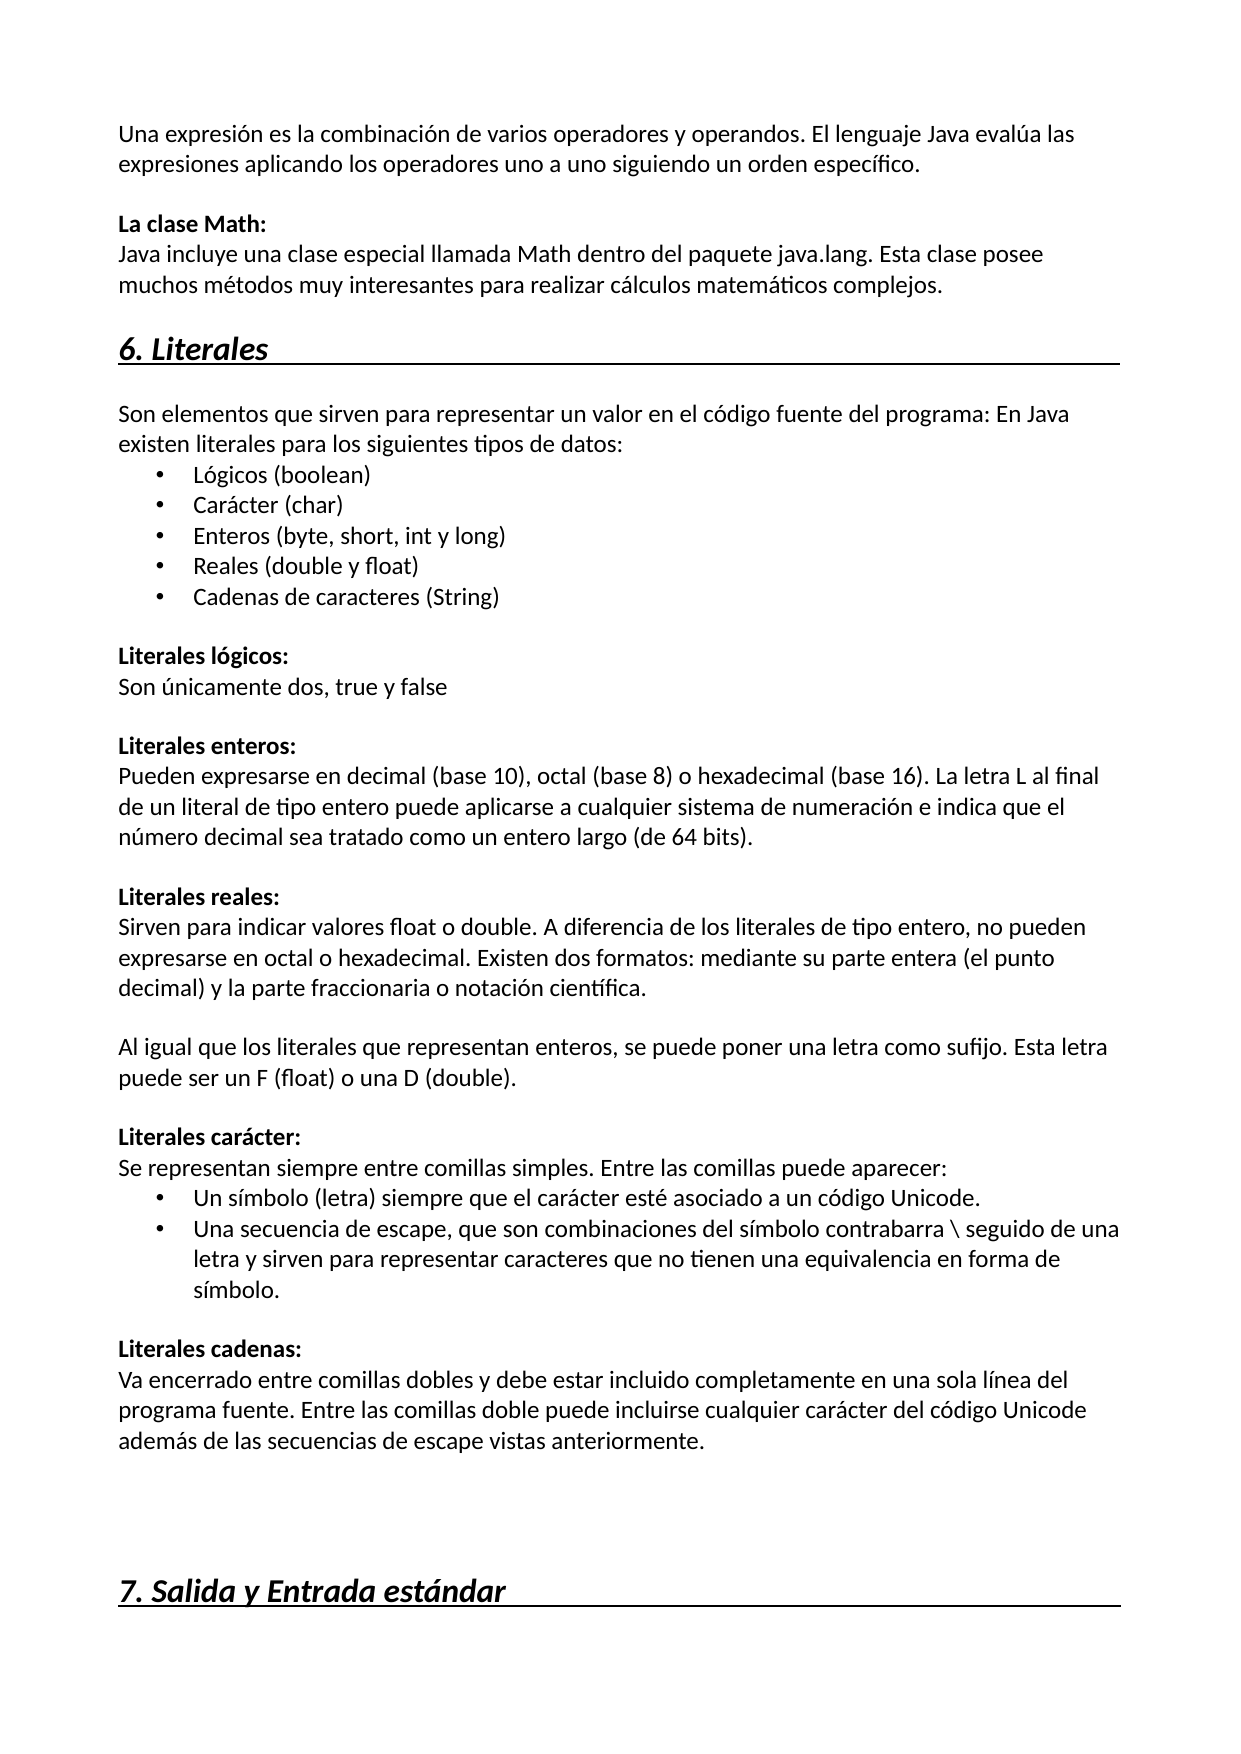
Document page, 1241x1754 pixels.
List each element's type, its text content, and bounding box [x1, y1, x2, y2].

text Literales reales: [118, 881, 1122, 911]
list Enteros (byte, short, int y long) [156, 520, 1122, 550]
list Cadenas de caracteres (String) [156, 581, 1122, 611]
text Java incluye una clase especial llamada Math dentro del paquete java.lang. Esta clase posee muchos métodos muy interesantes para realizar cálculos matemáticos complejos. [118, 238, 1122, 299]
text Pueden expresarse en decimal (base 10), octal (base 8) o hexadecimal (base 16). La letra L al final de un literal de tipo entero puede aplicarse a cualquier sistema de numeración e indica que el número decimal sea tratado como un entero largo (de 64 bits). [118, 760, 1122, 852]
text Una expresión es la combinación de varios operadores y operandos. El lenguaje Java evalúa las expresiones aplicando los operadores uno a uno siguiendo un orden específico. [118, 118, 1122, 179]
text La clase Math: [118, 208, 1122, 238]
text Se representan siempre entre comillas simples. Entre las comillas puede aparecer: [118, 1152, 1122, 1182]
list Carácter (char) [156, 489, 1122, 520]
text Va encerrado entre comillas dobles y debe estar incluido completamente en una sola línea del programa fuente. Entre las comillas doble puede incluirse cualquier carácter del código Unicode además de las secuencias de escape vistas anteriormente. [118, 1364, 1122, 1455]
list Reales (double y float) [156, 550, 1122, 581]
text Al igual que los literales que representan enteros, se puede poner una letra como sufijo. Esta letra puede ser un F (float) o una D (double). [118, 1032, 1122, 1093]
list Una secuencia de escape, que son combinaciones del símbolo contrabarra \ seguido de una letra y sirven para representar caracteres que no tienen una equivalencia en forma de símbolo. [156, 1213, 1122, 1304]
text Literales carácter: [118, 1121, 1122, 1152]
text Son únicamente dos, true y false [118, 671, 1122, 701]
text 6. Literales [118, 328, 1122, 369]
text Literales enteros: [118, 730, 1122, 760]
text 7. Salida y Entrada estándar [118, 1570, 1122, 1611]
text Literales cadenas: [118, 1333, 1122, 1364]
text Literales lógicos: [118, 640, 1122, 671]
text Son elementos que sirven para representar un valor en el código fuente del programa: En Java existen literales para los siguientes tipos de datos: [118, 398, 1122, 459]
list Lógicos (boolean) [156, 459, 1122, 489]
text Sirven para indicar valores float o double. A diferencia de los literales de tipo entero, no pueden expresarse en octal o hexadecimal. Existen dos formatos: mediante su parte entera (el punto decimal) y la parte fraccionaria o notación científica. [118, 911, 1122, 1003]
list Un símbolo (letra) siempre que el carácter esté asociado a un código Unicode. [156, 1182, 1122, 1213]
